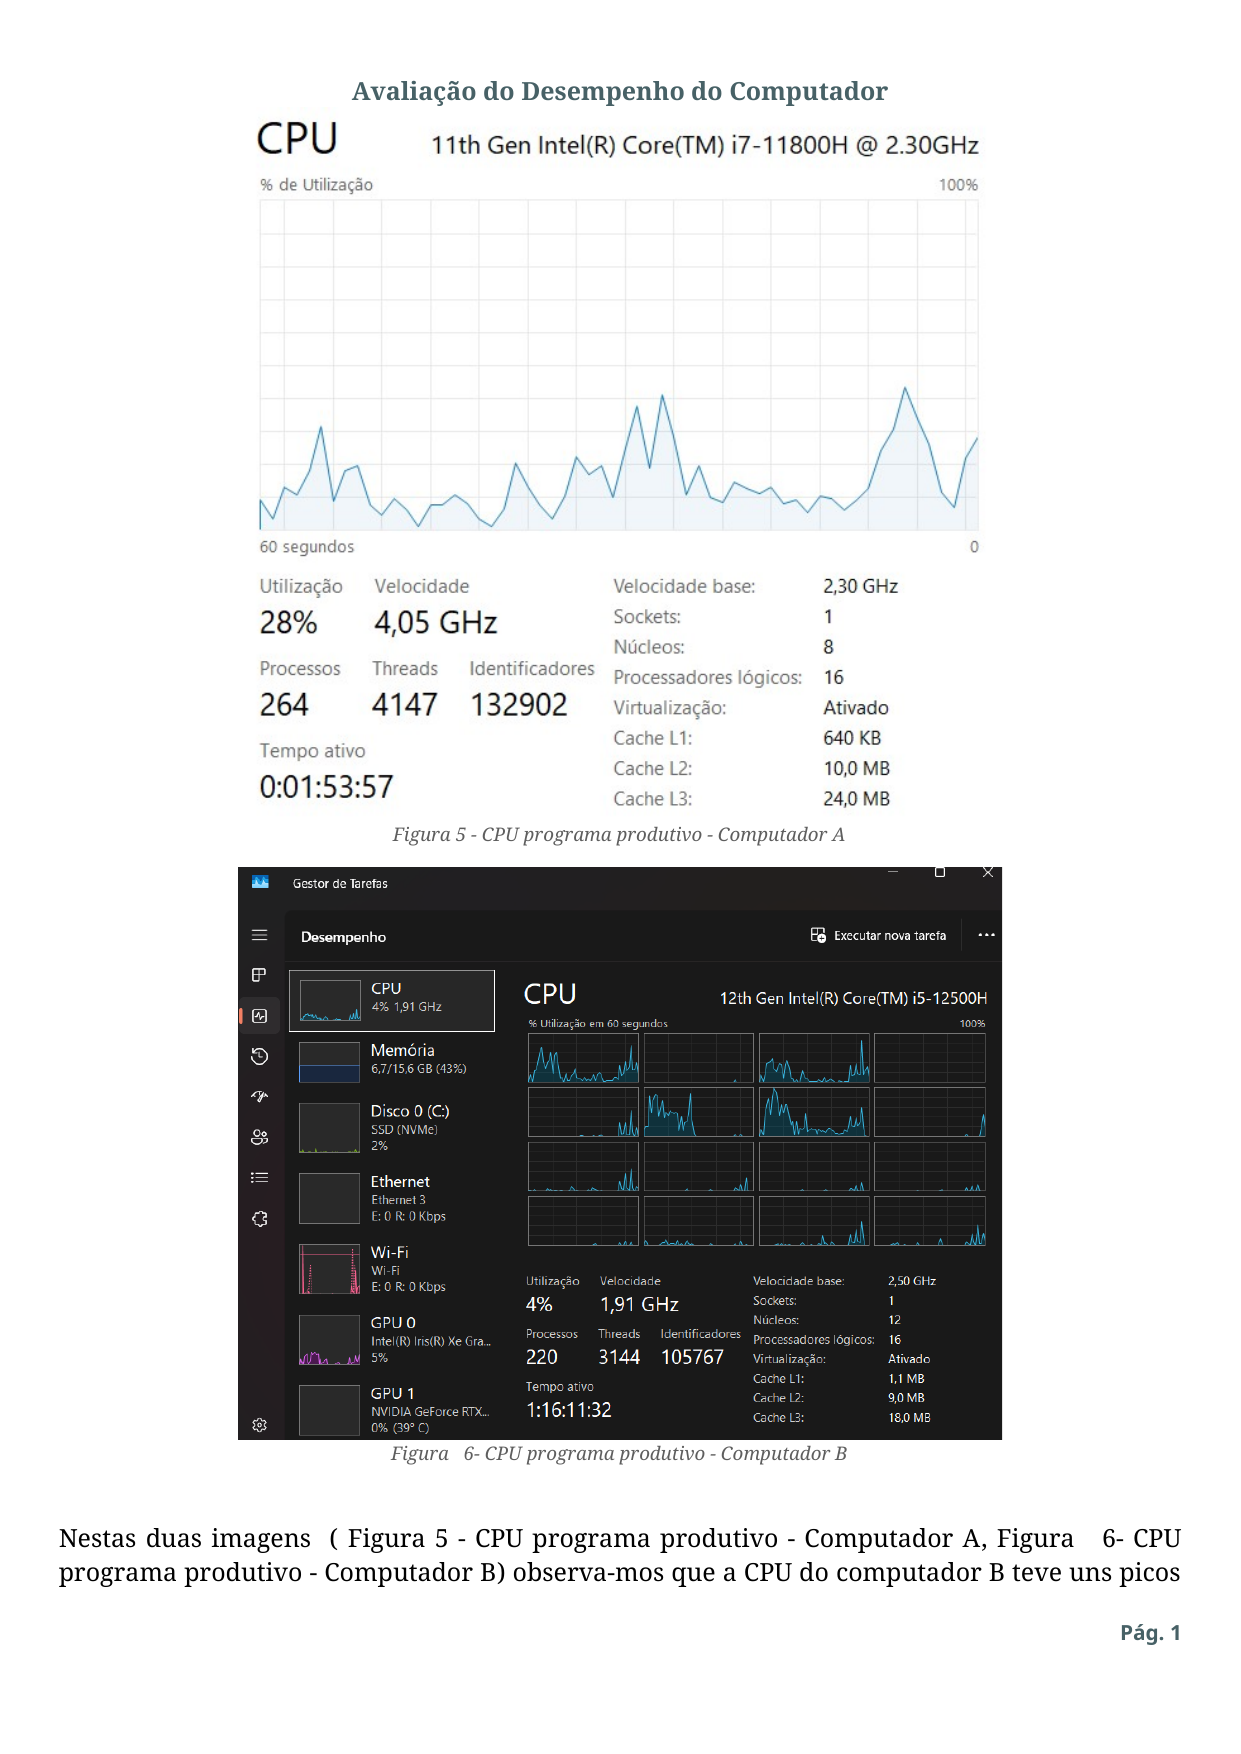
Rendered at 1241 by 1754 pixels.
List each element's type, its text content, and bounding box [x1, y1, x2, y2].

text Figura 6- CPU programa produtivo - Computador B [58, 1440, 1182, 1465]
text Figura 5 - CPU programa produtivo - Computador A [58, 108, 1182, 847]
text Nestas duas imagens ( Figura 5 - CPU programa produtivo - Computador A, Figura 6- CPU programa produtivo - Computador B) observa-mos que a CPU do computador B teve uns picos [58, 1520, 1182, 1588]
